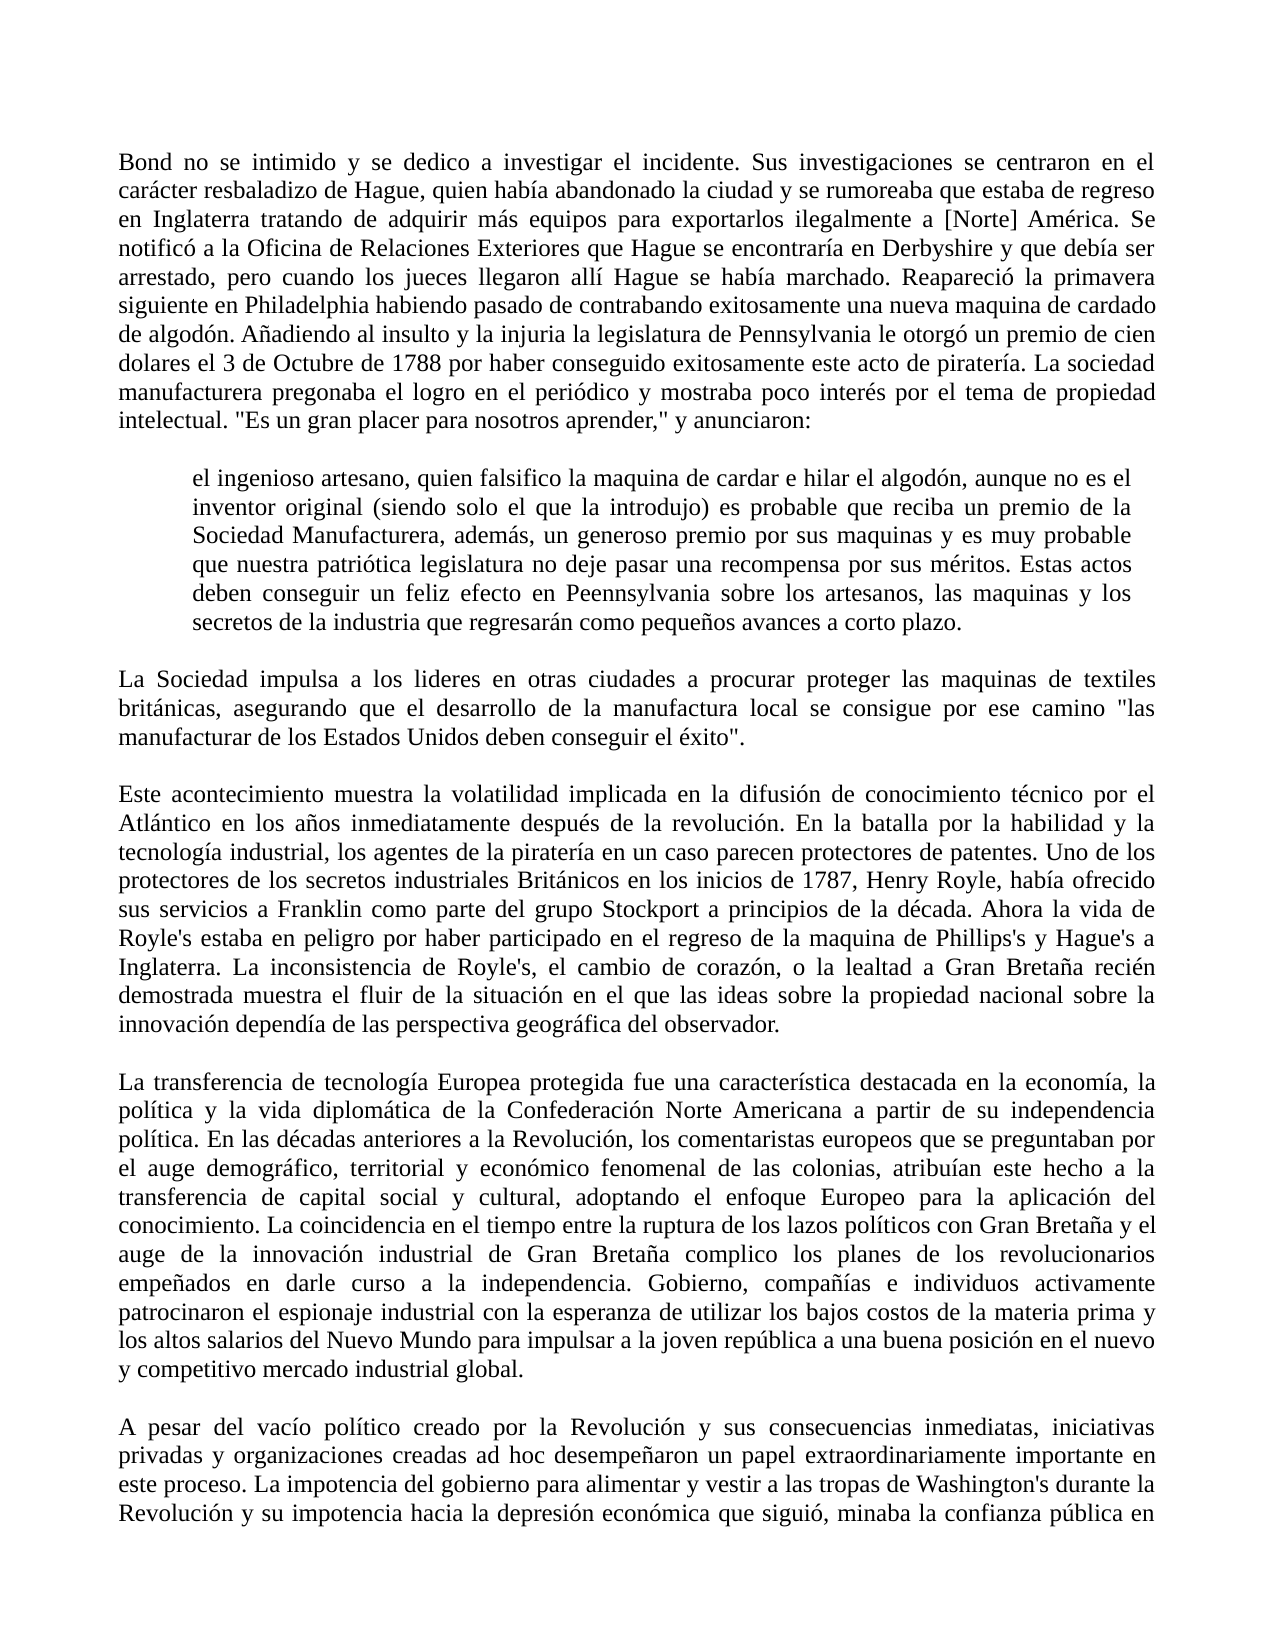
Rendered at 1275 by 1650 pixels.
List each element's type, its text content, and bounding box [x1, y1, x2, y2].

text Este acontecimiento muestra la volatilidad implicada en la difusión de conocimiento técnico por el Atlántico en los años inmediatamente después de la revolución. En la batalla por la habilidad y la tecnología industrial, los agentes de la piratería en un caso parecen protectores de patentes. Uno de los protectores de los secretos industriales Británicos en los inicios de 1787, Henry Royle, había ofrecido sus servicios a Franklin como parte del grupo Stockport a principios de la década. Ahora la vida de Royle's estaba en peligro por haber participado en el regreso de la maquina de Phillips's y Hague's a Inglaterra. La inconsistencia de Royle's, el cambio de corazón, o la lealtad a Gran Bretaña recién demostrada muestra el fluir de la situación en el que las ideas sobre la propiedad nacional sobre la innovación dependía de las perspectiva geográfica del observador. [118, 779, 1157, 1038]
text La Sociedad impulsa a los lideres en otras ciudades a procurar proteger las maquinas de textiles británicas, asegurando que el desarrollo de la manufactura local se consigue por ese camino "las manufacturar de los Estados Unidos deben conseguir el éxito". [118, 664, 1157, 751]
text A pesar del vacío político creado por la Revolución y sus consecuencias inmediatas, iniciativas privadas y organizaciones creadas ad hoc desempeñaron un papel extraordinariamente importante en este proceso. La impotencia del gobierno para alimentar y vestir a las tropas de Washington's durante la Revolución y su impotencia hacia la depresión económica que siguió, minaba la confianza pública en [118, 1412, 1157, 1527]
text Bond no se intimido y se dedico a investigar el incidente. Sus investigaciones se centraron en el carácter resbaladizo de Hague, quien había abandonado la ciudad y se rumoreaba que estaba de regreso en Inglaterra tratando de adquirir más equipos para exportarlos ilegalmente a [Norte] América. Se notificó a la Oficina de Relaciones Exteriores que Hague se encontraría en Derbyshire y que debía ser arrestado, pero cuando los jueces llegaron allí Hague se había marchado. Reapareció la primavera siguiente en Philadelphia habiendo pasado de contrabando exitosamente una nueva maquina de cardado de algodón. Añadiendo al insulto y la injuria la legislatura de Pennsylvania le otorgó un premio de cien dolares el 3 de Octubre de 1788 por haber conseguido exitosamente este acto de piratería. La sociedad manufacturera pregonaba el logro en el periódico y mostraba poco interés por el tema de propiedad intelectual. "Es un gran placer para nosotros aprender," y anunciaron: [118, 147, 1157, 434]
text La transferencia de tecnología Europea protegida fue una característica destacada en la economía, la política y la vida diplomática de la Confederación Norte Americana a partir de su independencia política. En las décadas anteriores a la Revolución, los comentaristas europeos que se preguntaban por el auge demográfico, territorial y económico fenomenal de las colonias, atribuían este hecho a la transferencia de capital social y cultural, adoptando el enfoque Europeo para la aplicación del conocimiento. La coincidencia en el tiempo entre la ruptura de los lazos políticos con Gran Bretaña y el auge de la innovación industrial de Gran Bretaña complico los planes de los revolucionarios empeñados en darle curso a la independencia. Gobierno, compañías e individuos activamente patrocinaron el espionaje industrial con la esperanza de utilizar los bajos costos de la materia prima y los altos salarios del Nuevo Mundo para impulsar a la joven república a una buena posición en el nuevo y competitivo mercado industrial global. [118, 1067, 1157, 1383]
text el ingenioso artesano, quien falsifico la maquina de cardar e hilar el algodón, aunque no es el inventor original (siendo solo el que la introdujo) es probable que reciba un premio de la Sociedad Manufacturera, además, un generoso premio por sus maquinas y es muy probable que nuestra patriótica legislatura no deje pasar una recompensa por sus méritos. Estas actos deben conseguir un feliz efecto en Peennsylvania sobre los artesanos, las maquinas y los secretos de la industria que regresarán como pequeños avances a corto plazo. [192, 463, 1133, 636]
